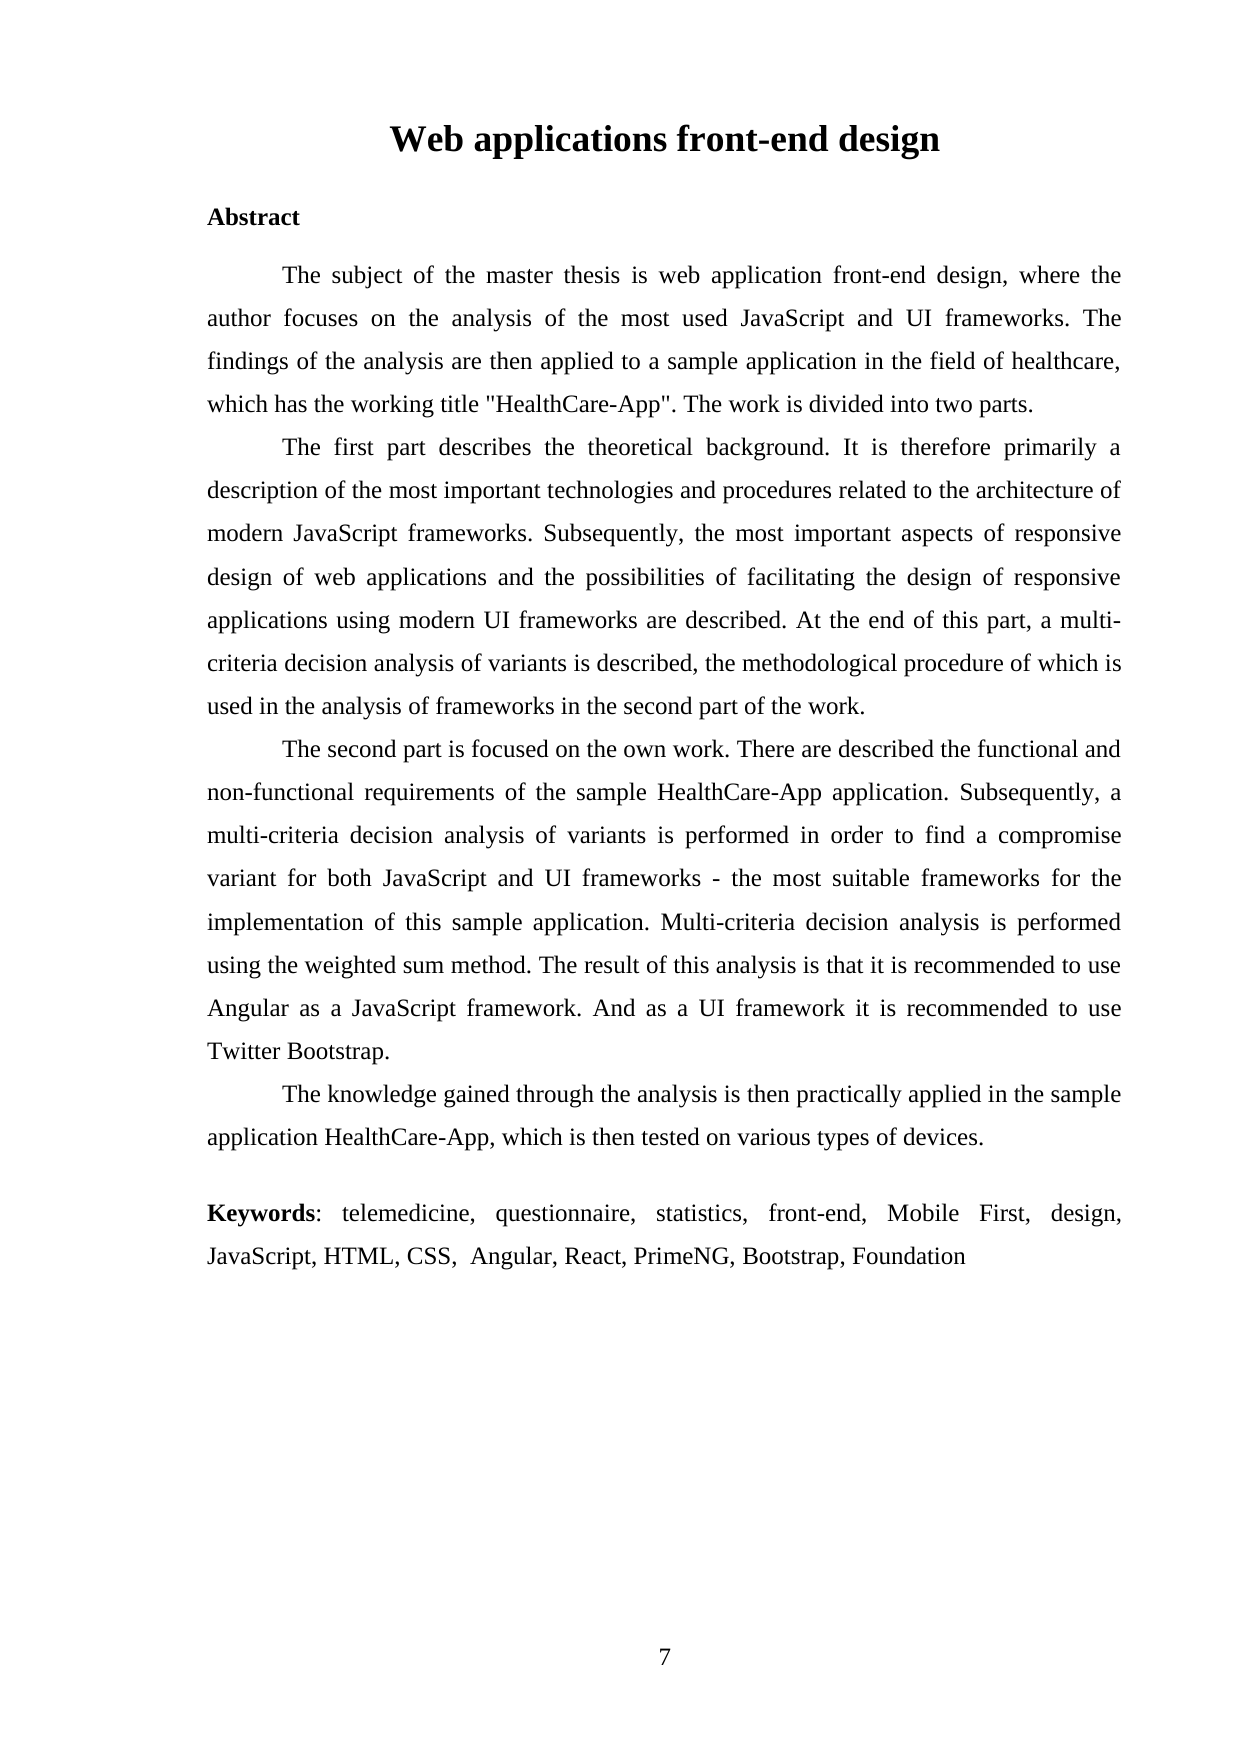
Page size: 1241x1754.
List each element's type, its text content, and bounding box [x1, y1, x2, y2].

text The second part is focused on the own work. There are described the functional and non-functional requirements of the sample HealthCare-App application. Subsequently, a multi-criteria decision analysis of variants is performed in order to find a compromise variant for both JavaScript and UI frameworks - the most suitable frameworks for the implementation of this sample application. Multi-criteria decision analysis is performed using the weighted sum method. The result of this analysis is that it is recommended to use Angular as a JavaScript framework. And as a UI framework it is recommended to use Twitter Bootstrap. [207, 734, 1122, 1065]
text Keywords: telemedicine, questionnaire, statistics, front-end, Mobile First, design, JavaScript, HTML, CSS, Angular, React, PrimeNG, Bootstrap, Foundation [207, 1198, 1122, 1270]
text Web applications front-end design [207, 116, 1122, 159]
text The first part describes the theoretical background. It is therefore primarily a description of the most important technologies and procedures related to the architecture of modern JavaScript frameworks. Subsequently, the most important aspects of responsive design of web applications and the possibilities of facilitating the design of responsive applications using modern UI frameworks are described. At the end of this part, a multi-criteria decision analysis of variants is described, the methodological procedure of which is used in the analysis of frameworks in the second part of the work. [207, 432, 1122, 720]
text The knowledge gained through the analysis is then practically applied in the sample application HealthCare-App, which is then tested on various types of devices. [207, 1079, 1122, 1151]
text The subject of the master thesis is web application front-end design, where the author focuses on the analysis of the most used JavaScript and UI frameworks. The findings of the analysis are then applied to a sample application in the field of healthcare, which has the working title "HealthCare-App". The work is divided into two parts. [207, 260, 1122, 418]
text Abstract [207, 202, 1122, 231]
